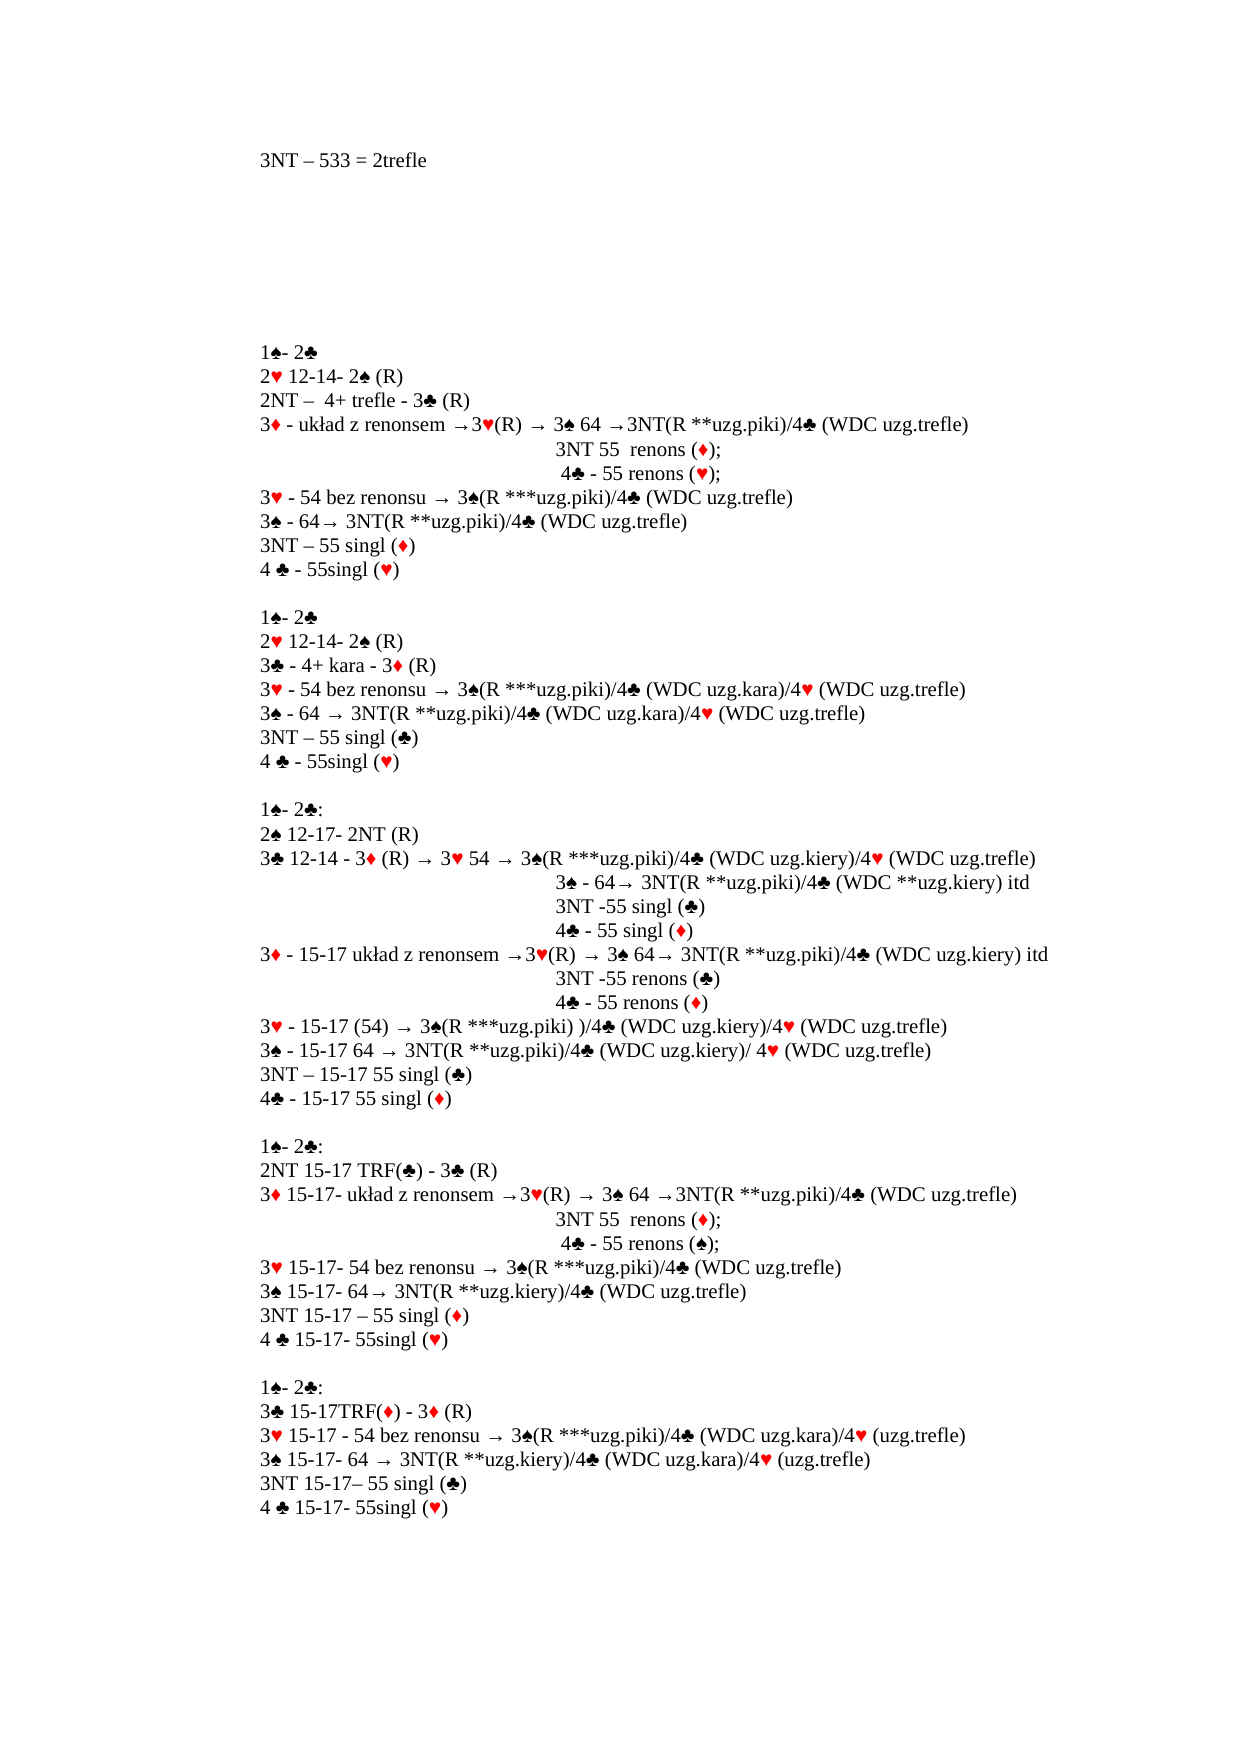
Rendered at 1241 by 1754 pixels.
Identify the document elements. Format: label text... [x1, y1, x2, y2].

text 3♥ - 54 bez renonsu → 3♠(R ***uzg.piki)/4♣ (WDC uzg.kara)/4♥ (WDC uzg.trefle) [112, 677, 1114, 701]
text 2♥ 12-14- 2♠ (R) [112, 629, 1114, 653]
text 3♥ - 54 bez renonsu → 3♠(R ***uzg.piki)/4♣ (WDC uzg.trefle) [112, 484, 1114, 509]
text 3♦ 15-17- układ z renonsem →3♥(R) → 3♠ 64 →3NT(R **uzg.piki)/4♣ (WDC uzg.trefle) [112, 1182, 1114, 1206]
text 2NT 15-17 TRF(♣) - 3♣ (R) [112, 1158, 1114, 1182]
text 4 ♣ - 55singl (♥) [114, 749, 1114, 773]
text 3♠ - 64→ 3NT(R **uzg.piki)/4♣ (WDC uzg.trefle) [112, 509, 1114, 533]
text 3NT -55 renons (♣) [409, 966, 1114, 990]
text 1♠- 2♣: [112, 797, 1114, 821]
text 3♥ 15-17 - 54 bez renonsu → 3♠(R ***uzg.piki)/4♣ (WDC uzg.kara)/4♥ (uzg.trefle) [112, 1423, 1114, 1447]
text 3NT -55 singl (♣) [409, 894, 1114, 918]
text 1♠- 2♣: [112, 1134, 1114, 1158]
text 3NT – 533 = 2trefle [112, 148, 1114, 172]
text 3NT – 15-17 55 singl (♣) [114, 1062, 1114, 1086]
text 2NT – 4+ trefle - 3♣ (R) [112, 388, 1114, 412]
text 1♠- 2♣: [112, 1375, 1114, 1399]
text 4♣ - 15-17 55 singl (♦) [114, 1086, 1114, 1110]
text 3♣ 15-17TRF(♦) - 3♦ (R) [112, 1399, 1114, 1423]
text 4 ♣ 15-17- 55singl (♥) [114, 1495, 1114, 1519]
text 3♥ - 15-17 (54) → 3♠(R ***uzg.piki) )/4♣ (WDC uzg.kiery)/4♥ (WDC uzg.trefle) [112, 1014, 1114, 1038]
text 1♠- 2♣ [112, 340, 1114, 364]
text 3♦ - 15-17 układ z renonsem →3♥(R) → 3♠ 64→ 3NT(R **uzg.piki)/4♣ (WDC uzg.kiery) itd [112, 942, 1114, 966]
text 3♠ - 15-17 64 → 3NT(R **uzg.piki)/4♣ (WDC uzg.kiery)/ 4♥ (WDC uzg.trefle) [112, 1038, 1114, 1062]
text 3♣ 12-14 - 3♦ (R) → 3♥ 54 → 3♠(R ***uzg.piki)/4♣ (WDC uzg.kiery)/4♥ (WDC uzg.trefle) [112, 846, 1114, 869]
text 3NT – 55 singl (♣) [114, 725, 1114, 749]
text 3♠ - 64→ 3NT(R **uzg.piki)/4♣ (WDC **uzg.kiery) itd [409, 869, 1114, 894]
text 4♣ - 55 renons (♦) [409, 990, 1114, 1014]
text 3NT 55 renons (♦); [408, 1206, 1114, 1231]
text 3NT 55 renons (♦); [408, 436, 1114, 461]
text 3♠ 15-17- 64→ 3NT(R **uzg.kiery)/4♣ (WDC uzg.trefle) [112, 1279, 1114, 1303]
text 3♠ - 64 → 3NT(R **uzg.piki)/4♣ (WDC uzg.kara)/4♥ (WDC uzg.trefle) [114, 701, 1114, 725]
text 1♠- 2♣ [112, 605, 1114, 629]
text 4♣ - 55 singl (♦) [409, 918, 1114, 942]
text 3♦ - układ z renonsem →3♥(R) → 3♠ 64 →3NT(R **uzg.piki)/4♣ (WDC uzg.trefle) [112, 412, 1114, 436]
text 3NT 15-17– 55 singl (♣) [114, 1471, 1114, 1495]
text 4♣ - 55 renons (♠); [408, 1231, 1114, 1254]
text 3♠ 15-17- 64 → 3NT(R **uzg.kiery)/4♣ (WDC uzg.kara)/4♥ (uzg.trefle) [114, 1447, 1114, 1471]
text 3♣ - 4+ kara - 3♦ (R) [112, 653, 1114, 677]
text 2♥ 12-14- 2♠ (R) [112, 364, 1114, 388]
text 4♣ - 55 renons (♥); [408, 461, 1114, 484]
text 3♥ 15-17- 54 bez renonsu → 3♠(R ***uzg.piki)/4♣ (WDC uzg.trefle) [112, 1254, 1114, 1279]
text 4 ♣ - 55singl (♥) [112, 557, 1114, 581]
text 2♠ 12-17- 2NT (R) [112, 821, 1114, 846]
text 3NT 15-17 – 55 singl (♦) [112, 1303, 1114, 1327]
text 3NT – 55 singl (♦) [112, 533, 1114, 557]
text 4 ♣ 15-17- 55singl (♥) [112, 1327, 1114, 1351]
